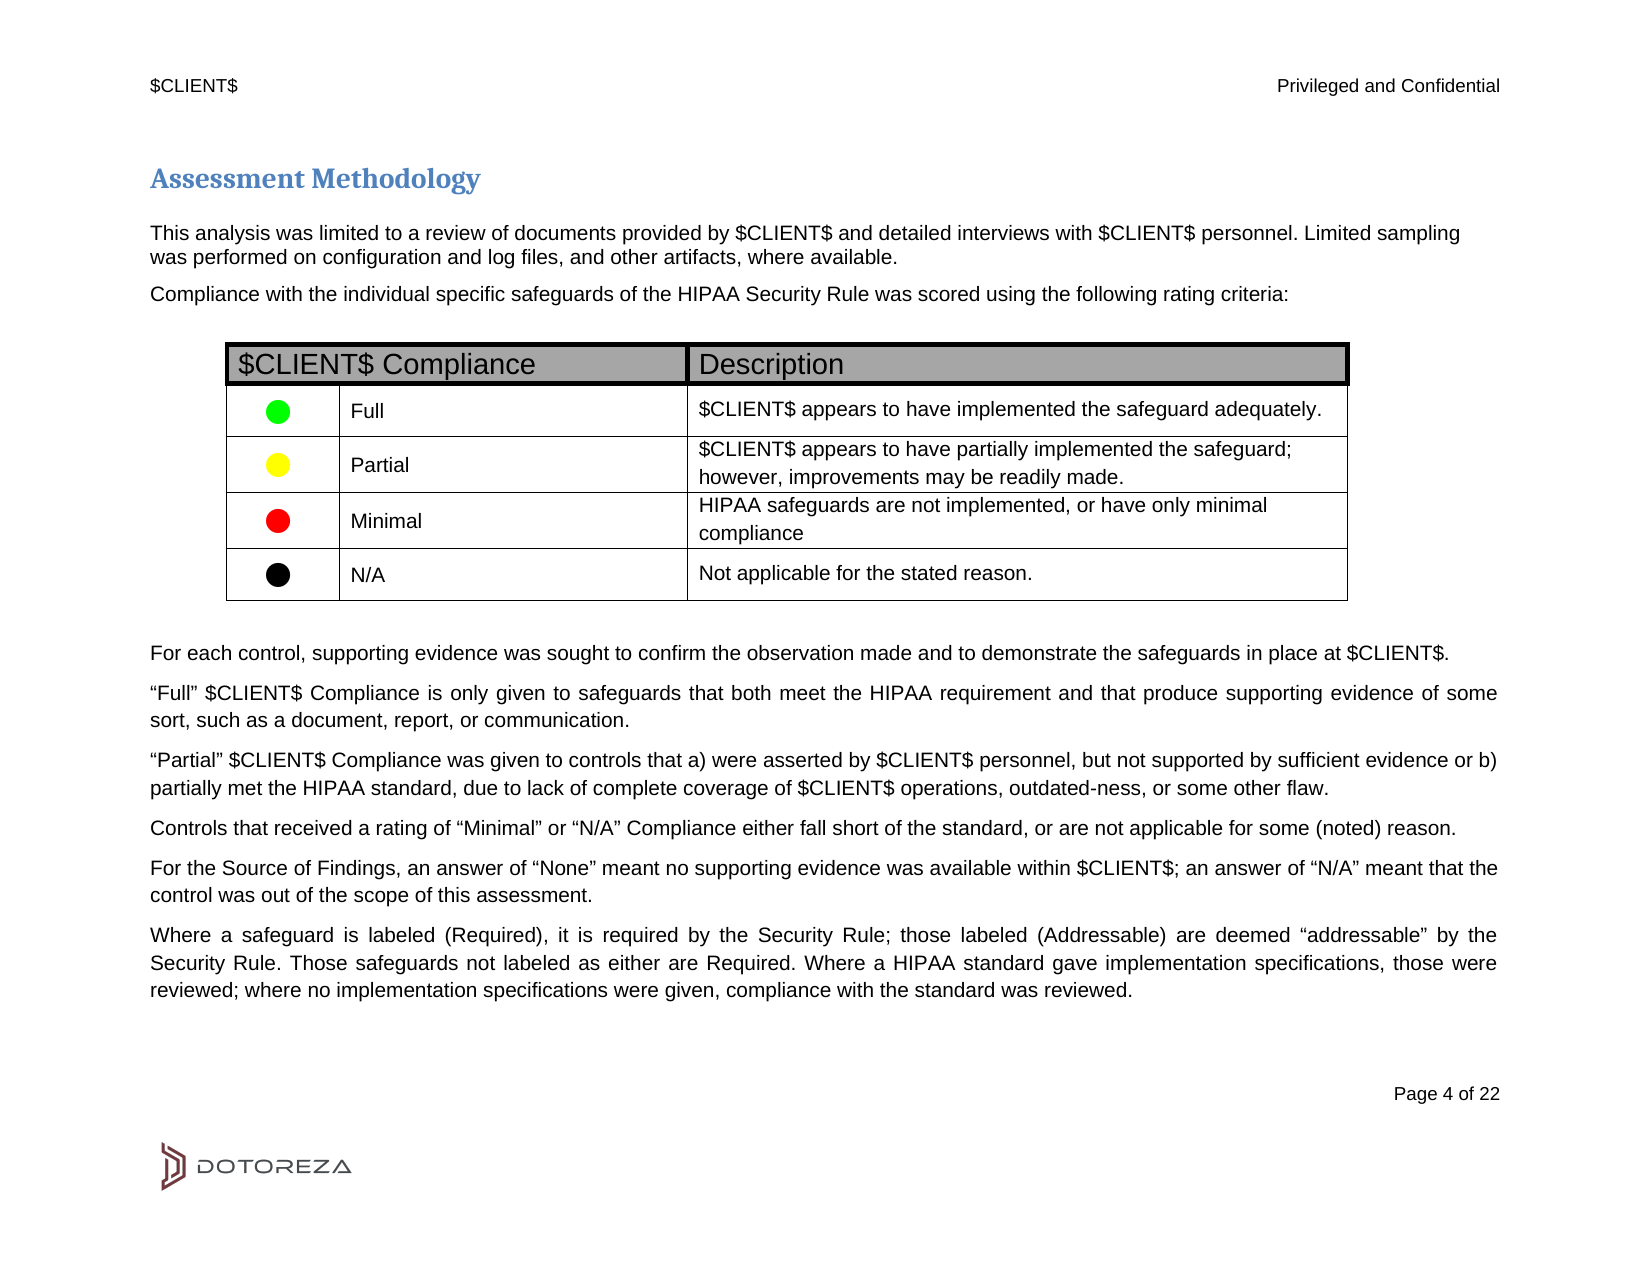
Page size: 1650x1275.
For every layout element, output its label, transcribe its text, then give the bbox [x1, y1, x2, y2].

table_cell Full [340, 386, 687, 436]
text “Partial” $CLIENT$ Compliance was given to controls that a) were asserted by $CLIENT$ personnel, but not supported by sufficient evidence or b) partially met the HIPAA standard, due to lack of complete coverage of $CLIENT$ operations, outdated-ness, or some other flaw. [150, 748, 1500, 799]
text Controls that received a rating of “Minimal” or “N/A” Compliance either fall short of the standard, or are not applicable for some (noted) reason. [150, 816, 1500, 839]
table_cell HIPAA safeguards are not implemented, or have only minimal compliance [688, 493, 1347, 548]
table_cell  [227, 493, 339, 548]
text Compliance with the individual specific safeguards of the HIPAA Security Rule was scored using the following rating criteria: [150, 281, 1500, 305]
table_cell N/A [340, 549, 687, 599]
table_cell  [227, 549, 339, 599]
text For each control, supporting evidence was sought to confirm the observation made and to demonstrate the safeguards in place at $CLIENT$. [150, 641, 1500, 664]
table_cell Partial [340, 437, 687, 492]
table_header $CLIENT$ Compliance [229, 347, 685, 381]
text Where a safeguard is labeled (Required), it is required by the Security Rule; those labeled (Addressable) are deemed “addressable” by the Security Rule. Those safeguards not labeled as either are Required. Where a HIPAA standard gave implementation specifications, those were reviewed; where no implementation specifications were given, compliance with the standard was reviewed. [150, 923, 1500, 1002]
table_cell Not applicable for the stated reason. [688, 549, 1347, 599]
table_cell  [227, 437, 339, 492]
table_cell $CLIENT$ appears to have partially implemented the safeguard; however, improvements may be readily made. [688, 437, 1347, 492]
table_header Description [690, 347, 1345, 381]
text For the Source of Findings, an answer of “None” meant no supporting evidence was available within $CLIENT$; an answer of “N/A” meant that the control was out of the scope of this assessment. [150, 856, 1500, 907]
text “Full” $CLIENT$ Compliance is only given to safeguards that both meet the HIPAA requirement and that produce supporting evidence of some sort, such as a document, report, or communication. [150, 681, 1500, 732]
subtitle Assessment Methodology [150, 162, 1500, 196]
table_cell Minimal [340, 493, 687, 548]
text This analysis was limited to a review of documents provided by $CLIENT$ and detailed interviews with $CLIENT$ personnel. Limited sampling was performed on configuration and log files, and other artifacts, where available. [150, 221, 1500, 269]
table_cell  [227, 386, 339, 436]
table_cell $CLIENT$ appears to have implemented the safeguard adequately. [688, 386, 1347, 436]
